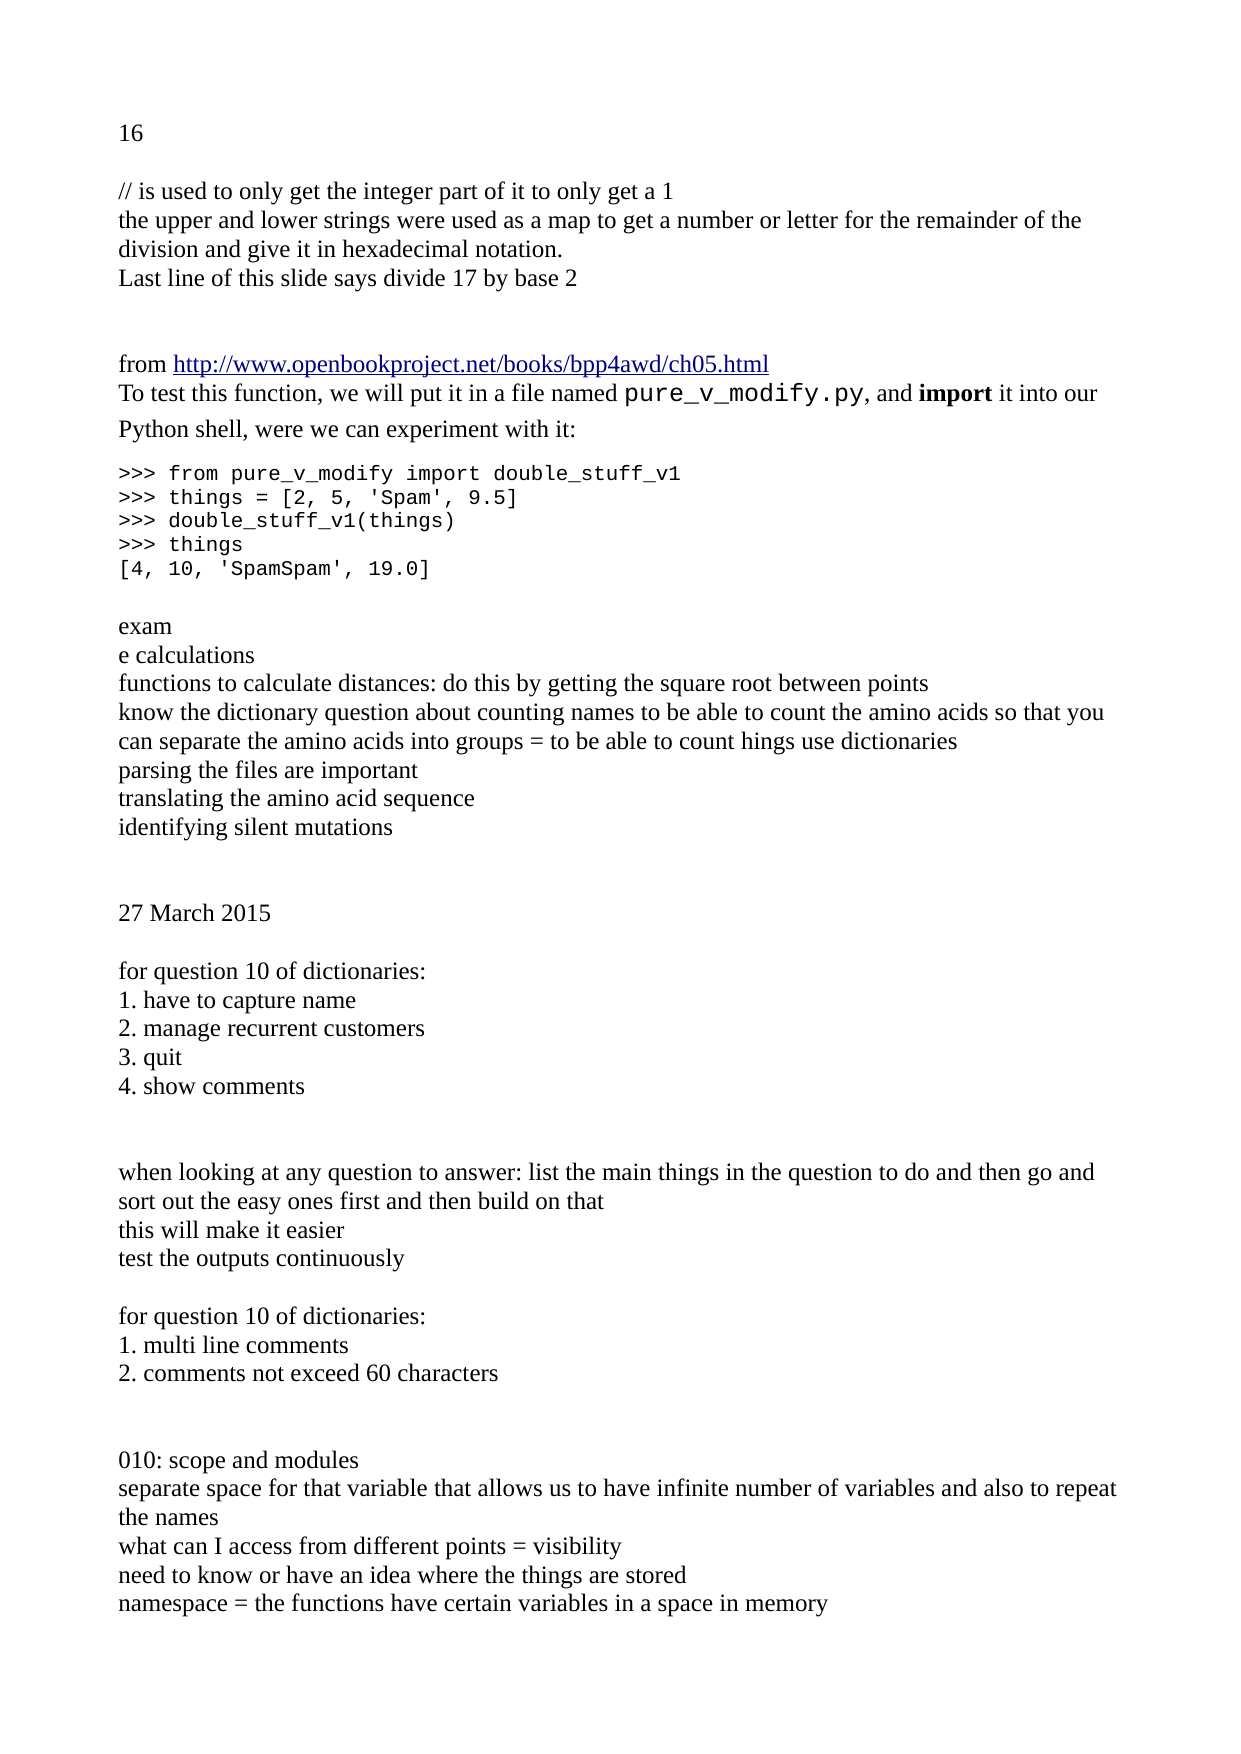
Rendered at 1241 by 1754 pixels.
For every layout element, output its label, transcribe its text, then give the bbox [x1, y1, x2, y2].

text 4. show comments [118, 1071, 1122, 1100]
text test the outputs continuously [118, 1243, 1122, 1272]
text >>> double_stuff_v1(things) [118, 511, 1122, 534]
text >>> things = [2, 5, 'Spam', 9.5] [118, 487, 1122, 511]
text when looking at any question to answer: list the main things in the question to do and then go and sort out the easy ones first and then build on that [118, 1157, 1122, 1215]
text 010: scope and modules [118, 1445, 1122, 1473]
text 1. have to capture name [118, 985, 1122, 1013]
text >>> things [118, 534, 1122, 558]
text 1. multi line comments [118, 1330, 1122, 1358]
text parsing the files are important [118, 755, 1122, 783]
text Last line of this slide says divide 17 by base 2 [118, 263, 1122, 291]
text >>> from pure_v_modify import double_stuff_v1 [118, 463, 1122, 487]
text 27 March 2015 [118, 898, 1122, 927]
text e calculations [118, 640, 1122, 668]
text 3. quit [118, 1042, 1122, 1071]
text the upper and lower strings were used as a map to get a number or letter for the remainder of the division and give it in hexadecimal notation. [118, 205, 1122, 263]
text need to know or have an idea where the things are stored [118, 1560, 1122, 1588]
text [4, 10, 'SpamSpam', 19.0] [118, 558, 1122, 581]
text for question 10 of dictionaries: [118, 1301, 1122, 1330]
text exam [118, 611, 1122, 640]
text translating the amino acid sequence [118, 783, 1122, 812]
text for question 10 of dictionaries: [118, 956, 1122, 985]
text identifying silent mutations [118, 812, 1122, 841]
text know the dictionary question about counting names to be able to count the amino acids so that you can separate the amino acids into groups = to be able to count hings use dictionaries [118, 697, 1122, 755]
text // is used to only get the integer part of it to only get a 1 [118, 176, 1122, 205]
text what can I access from different points = visibility [118, 1531, 1122, 1560]
text separate space for that variable that allows us to have infinite number of variables and also to repeat the names [118, 1473, 1122, 1531]
text 2. manage recurrent customers [118, 1013, 1122, 1042]
text 2. comments not exceed 60 characters [118, 1358, 1122, 1387]
text functions to calculate distances: do this by getting the square root between points [118, 668, 1122, 697]
text namespace = the functions have certain variables in a space in memory [118, 1588, 1122, 1617]
text To test this function, we will put it in a file named pure_v_modify.py, and import it into our Python shell, were we can experiment with it: [118, 378, 1122, 443]
text this will make it easier [118, 1215, 1122, 1243]
text from http://www.openbookproject.net/books/bpp4awd/ch05.html [118, 349, 1122, 378]
